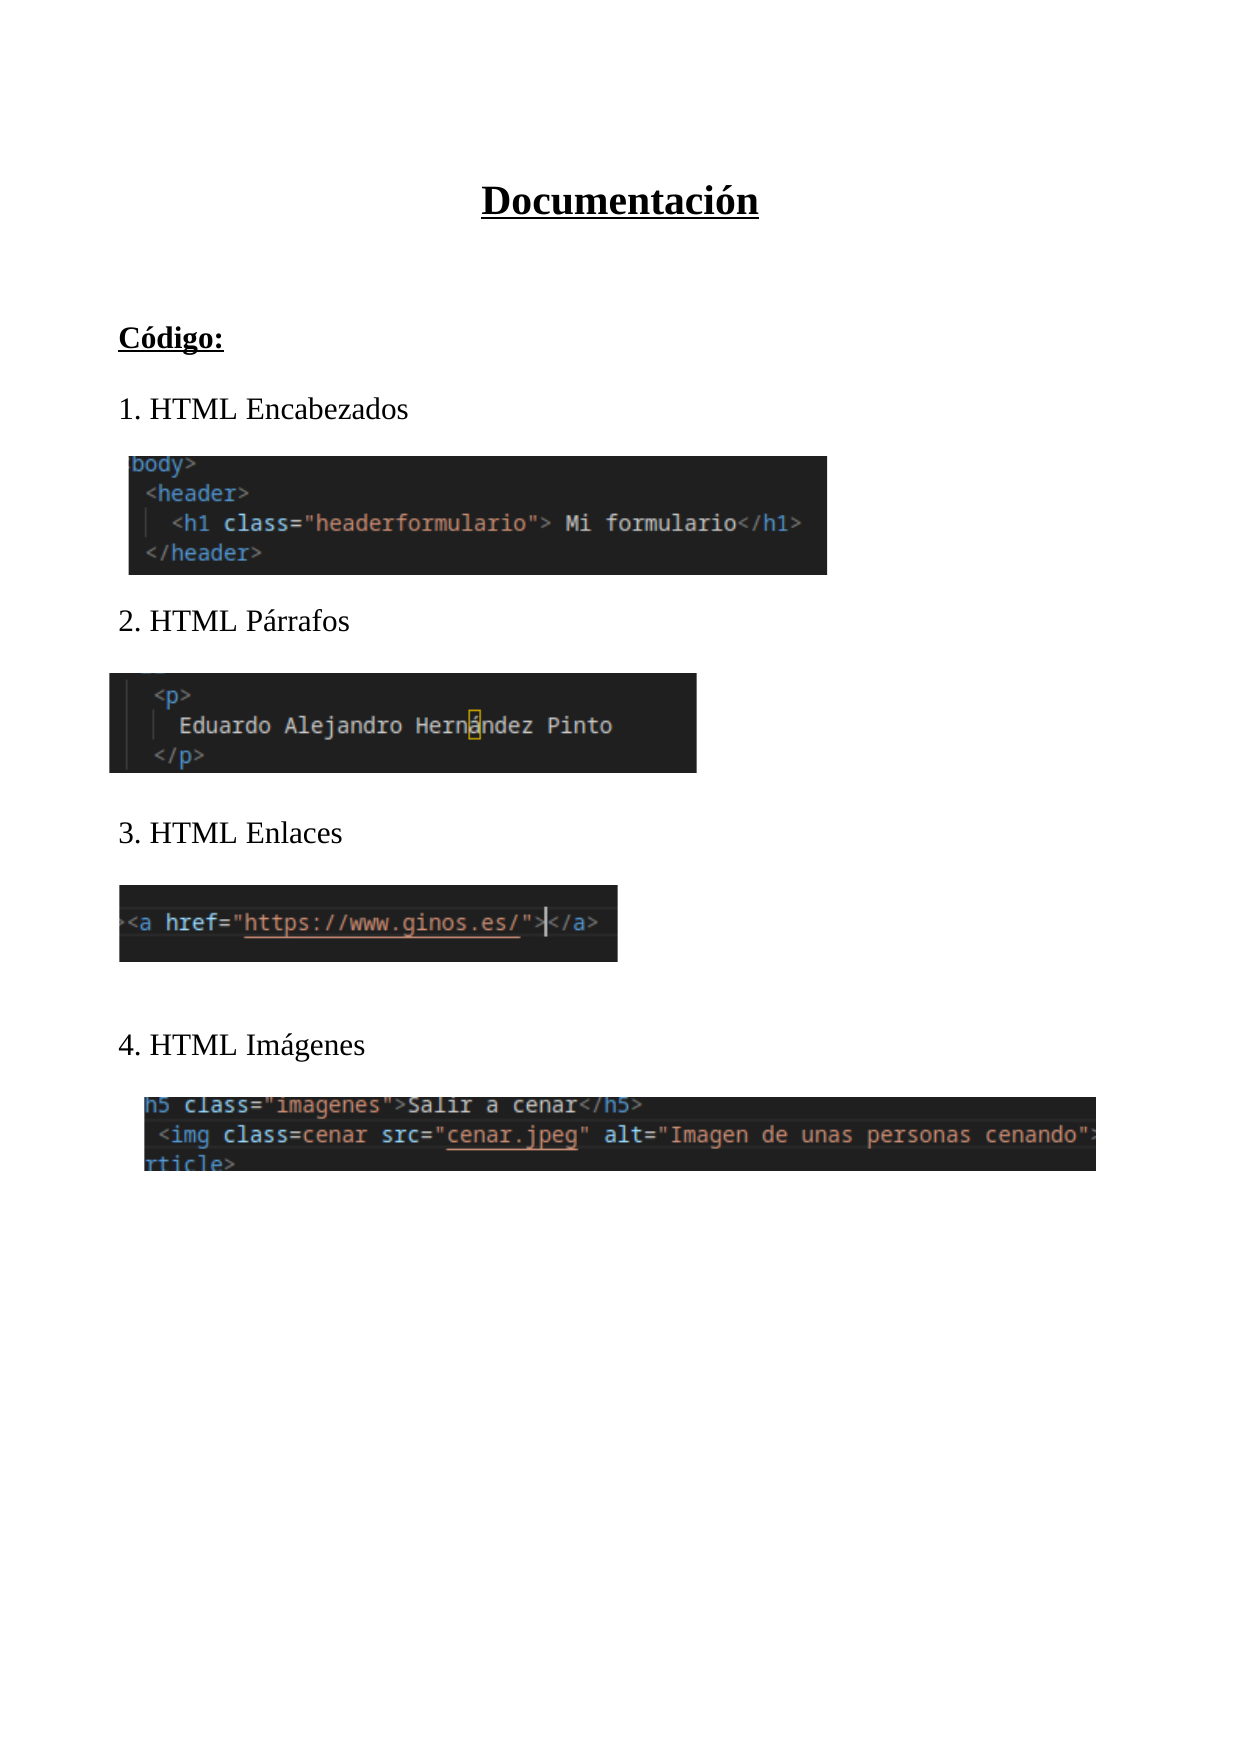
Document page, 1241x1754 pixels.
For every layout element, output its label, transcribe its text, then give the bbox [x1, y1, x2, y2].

text 2. HTML Párrafos [118, 602, 1122, 638]
text Código: [118, 319, 1122, 355]
picture [128, 456, 828, 575]
text 3. HTML Enlaces [118, 814, 1122, 850]
picture [109, 673, 697, 773]
picture [144, 1097, 1096, 1171]
text 1. HTML Encabezados [118, 390, 1122, 426]
text Documentación [118, 176, 1122, 223]
picture [119, 885, 618, 962]
text 4. HTML Imágenes [118, 1027, 1122, 1063]
